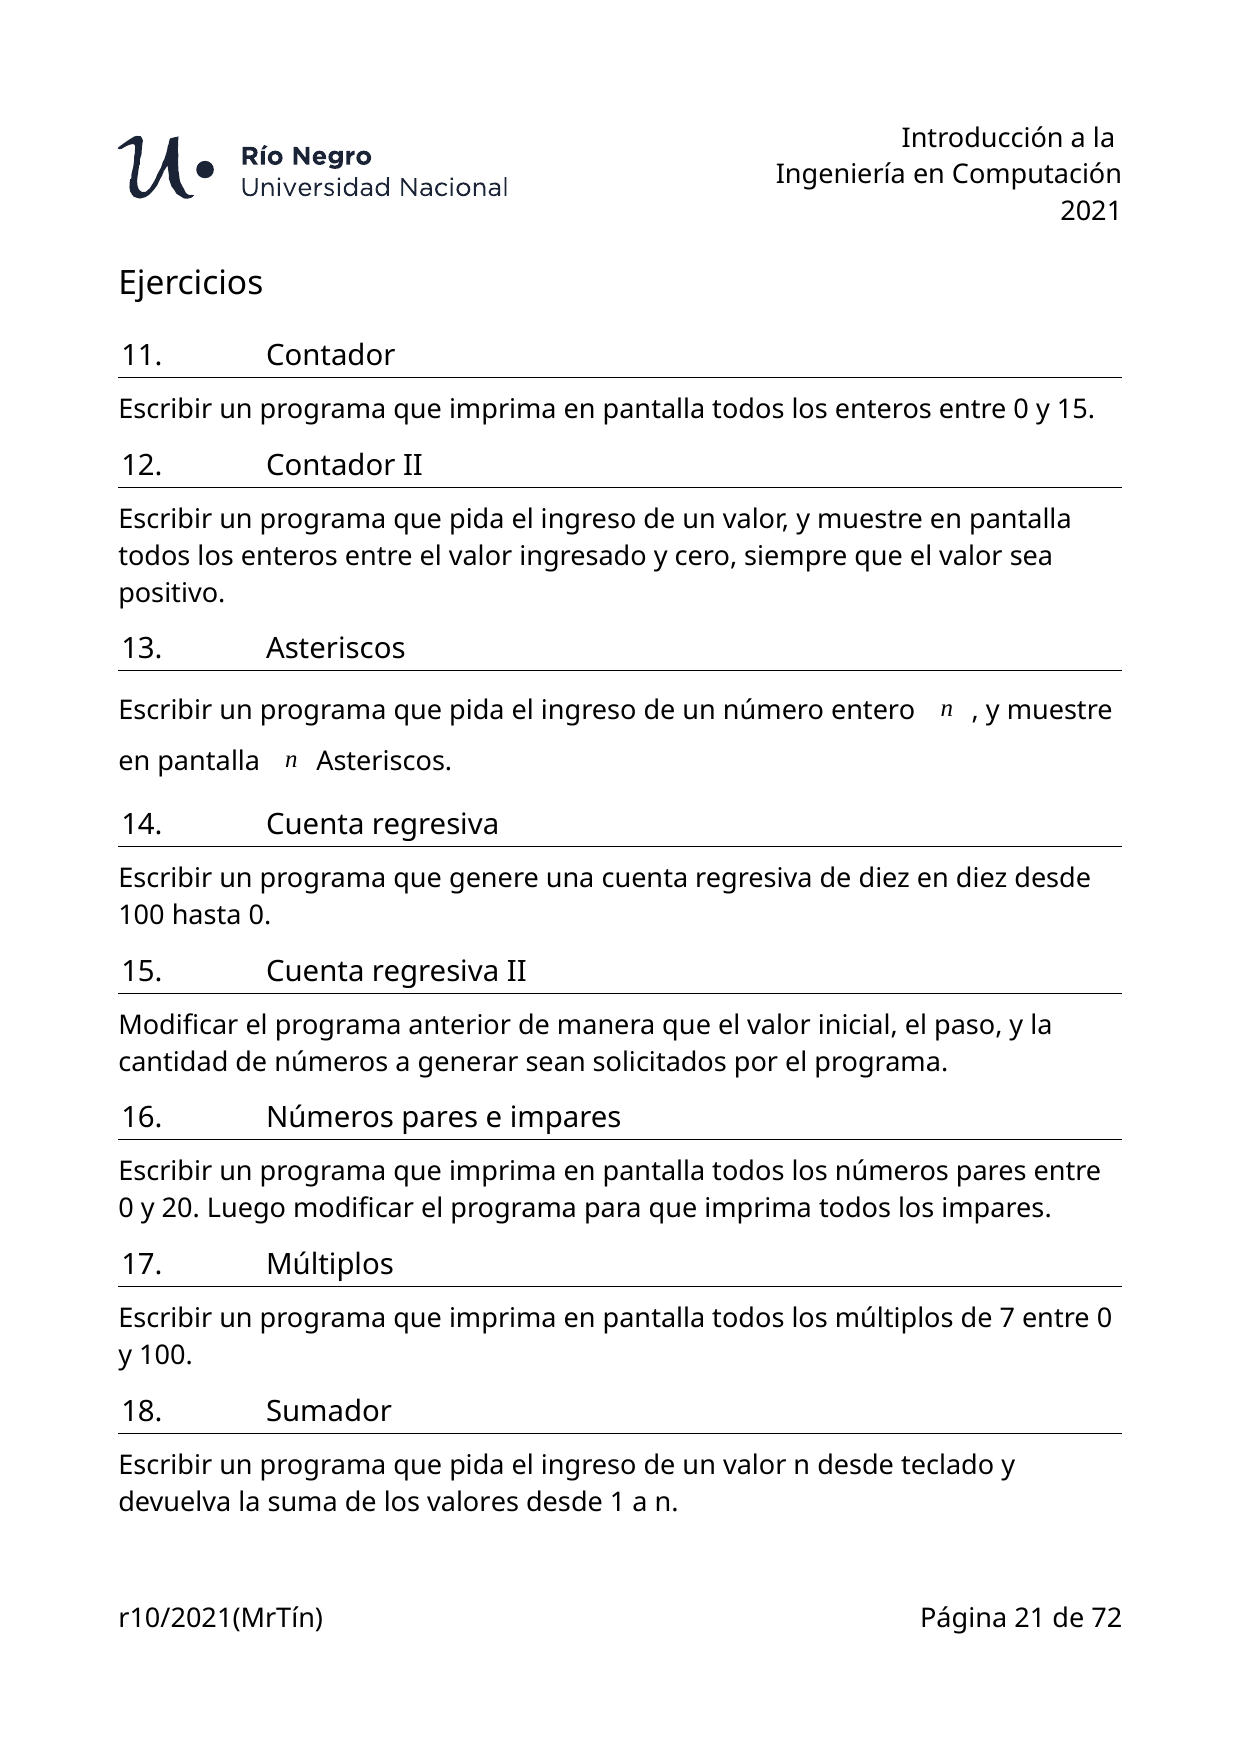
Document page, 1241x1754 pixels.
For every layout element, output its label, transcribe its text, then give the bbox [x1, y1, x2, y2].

subtitle Contador II [118, 441, 1122, 487]
text Modificar el programa anterior de manera que el valor inicial, el paso, y la cantidad de números a generar sean solicitados por el programa. [118, 1005, 1122, 1079]
subtitle Cuenta regresiva II [118, 947, 1122, 993]
subtitle Cuenta regresiva [118, 800, 1122, 846]
text Escribir un programa que imprima en pantalla todos los números pares entre 0 y 20. Luego modificar el programa para que imprima todos los impares. [118, 1152, 1122, 1226]
text Escribir un programa que genere una cuenta regresiva de diez en diez desde 100 hasta 0. [118, 858, 1122, 932]
subtitle Contador [118, 331, 1122, 377]
subtitle Asteriscos [118, 624, 1122, 670]
text Escribir un programa que imprima en pantalla todos los enteros entre 0 y 15. [118, 389, 1122, 426]
text Escribir un programa que pida el ingreso de un valor, y muestre en pantalla todos los enteros entre el valor ingresado y cero, siempre que el valor sea positivo. [118, 499, 1122, 610]
subtitle Ejercicios [118, 258, 1122, 304]
text Escribir un programa que pida el ingreso de un valor n desde teclado y devuelva la suma de los valores desde 1 a n. [118, 1445, 1122, 1519]
text Escribir un programa que imprima en pantalla todos los múltiplos de 7 entre 0 y 100. [118, 1299, 1122, 1372]
subtitle Múltiplos [118, 1240, 1122, 1286]
text Escribir un programa que pida el ingreso de un número entero , y muestre en pantalla Asteriscos. [118, 683, 1122, 785]
subtitle Números pares e impares [118, 1093, 1122, 1139]
subtitle Sumador [118, 1387, 1122, 1433]
